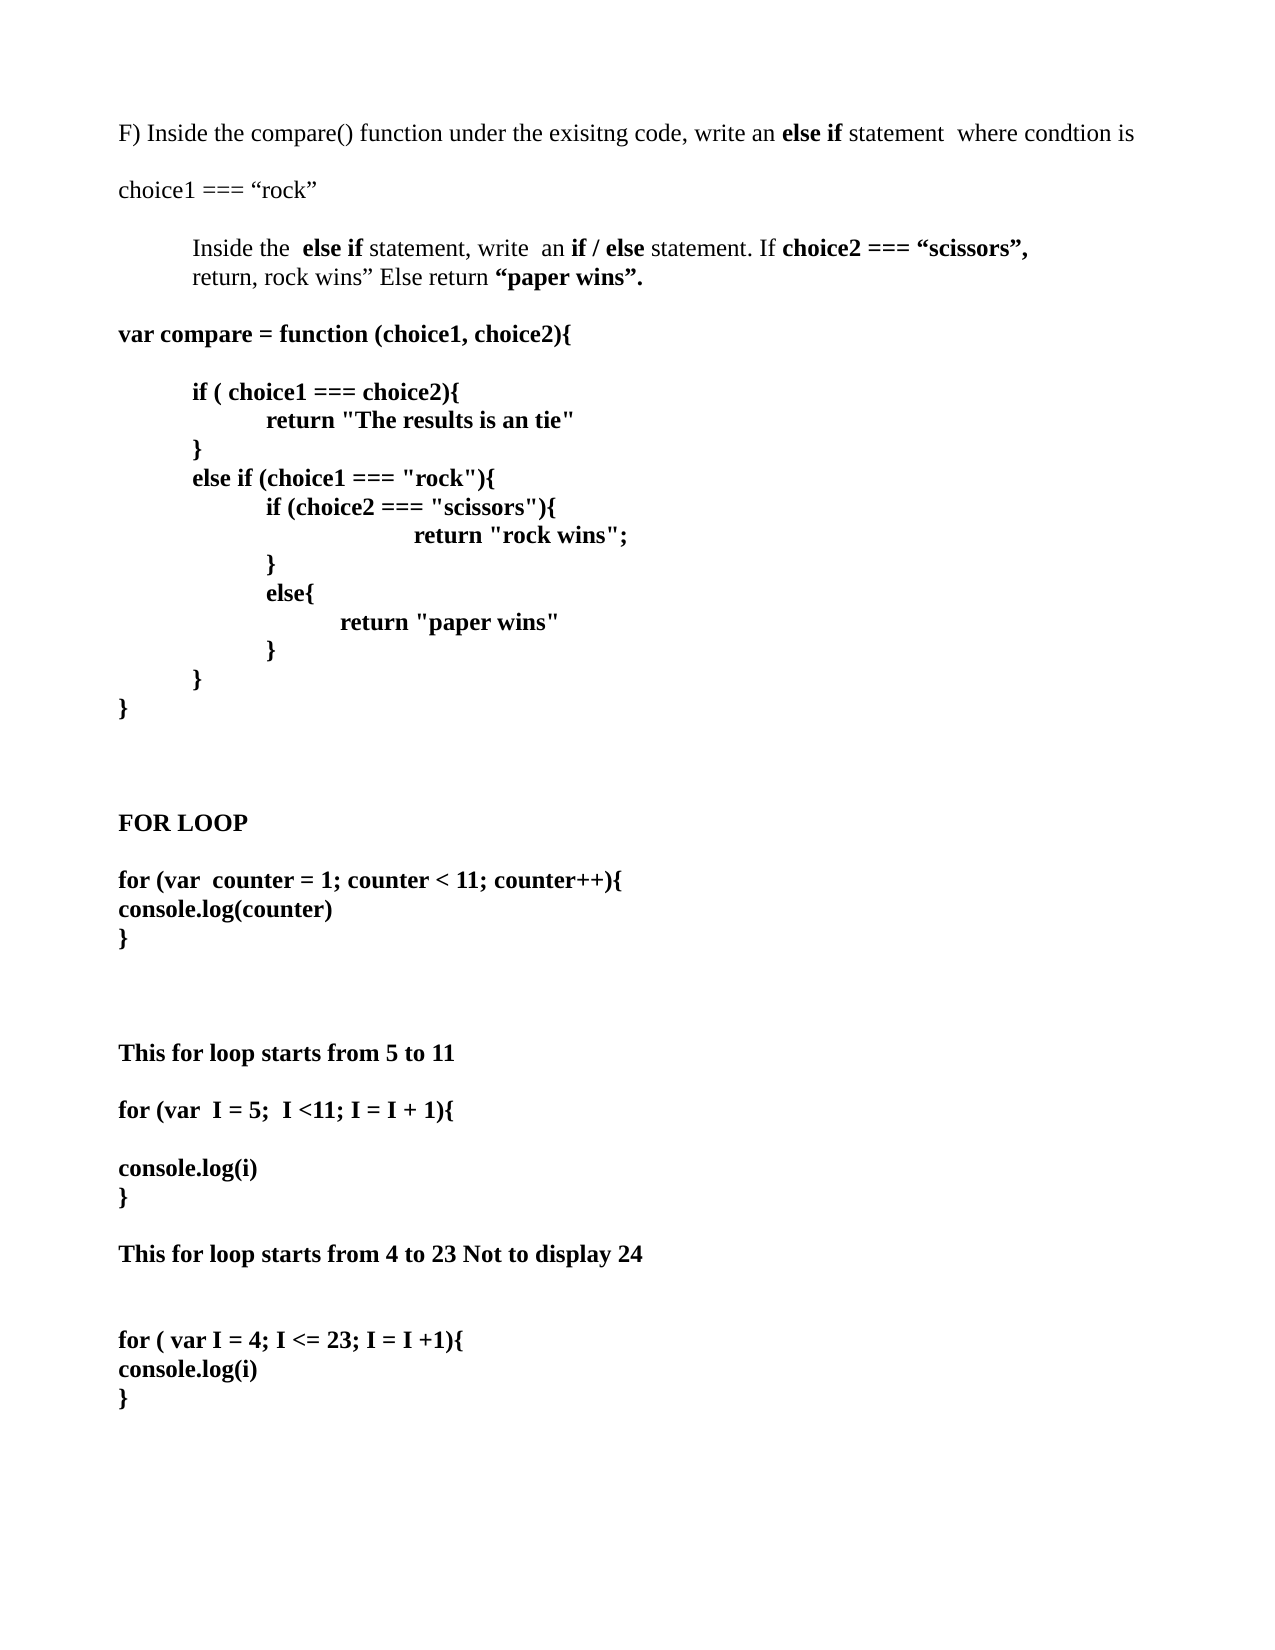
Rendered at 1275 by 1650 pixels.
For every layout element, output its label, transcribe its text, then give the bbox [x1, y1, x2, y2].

text for (var I = 5; I <11; I = I + 1){ [118, 1096, 1157, 1124]
text console.log(i) [118, 1153, 1157, 1182]
text var compare = function (choice1, choice2){ [118, 319, 1157, 348]
text FOR LOOP [118, 808, 1157, 837]
text else if (choice1 === "rock"){ [118, 463, 1157, 492]
text for ( var I = 4; I <= 23; I = I +1){ [118, 1326, 1157, 1354]
text if (choice2 === "scissors"){ [118, 492, 1157, 521]
text return "The results is an tie" [118, 406, 1157, 434]
text } [118, 664, 1157, 693]
text } [118, 636, 1157, 664]
text Inside the else if statement, write an if / else statement. If choice2 === “scissors”, [118, 233, 1157, 262]
text choice1 === “rock” [118, 176, 1157, 204]
text } [118, 1182, 1157, 1211]
text return "paper wins" [118, 607, 1157, 636]
text console.log(i) [118, 1354, 1157, 1383]
text } [118, 434, 1157, 463]
text else{ [118, 578, 1157, 607]
text for (var counter = 1; counter < 11; counter++){ [118, 866, 1157, 894]
text F) Inside the compare() function under the exisitng code, write an else if statement where condtion is [118, 118, 1157, 147]
text return "rock wins"; [118, 521, 1157, 549]
text } [118, 549, 1157, 578]
text This for loop starts from 4 to 23 Not to display 24 [118, 1239, 1157, 1268]
text return, rock wins” Else return “paper wins”. [118, 262, 1157, 291]
text } [118, 693, 1157, 722]
text if ( choice1 === choice2){ [118, 377, 1157, 406]
text } [118, 1383, 1157, 1412]
text console.log(counter) [118, 894, 1157, 923]
text } [118, 923, 1157, 952]
text This for loop starts from 5 to 11 [118, 1038, 1157, 1067]
